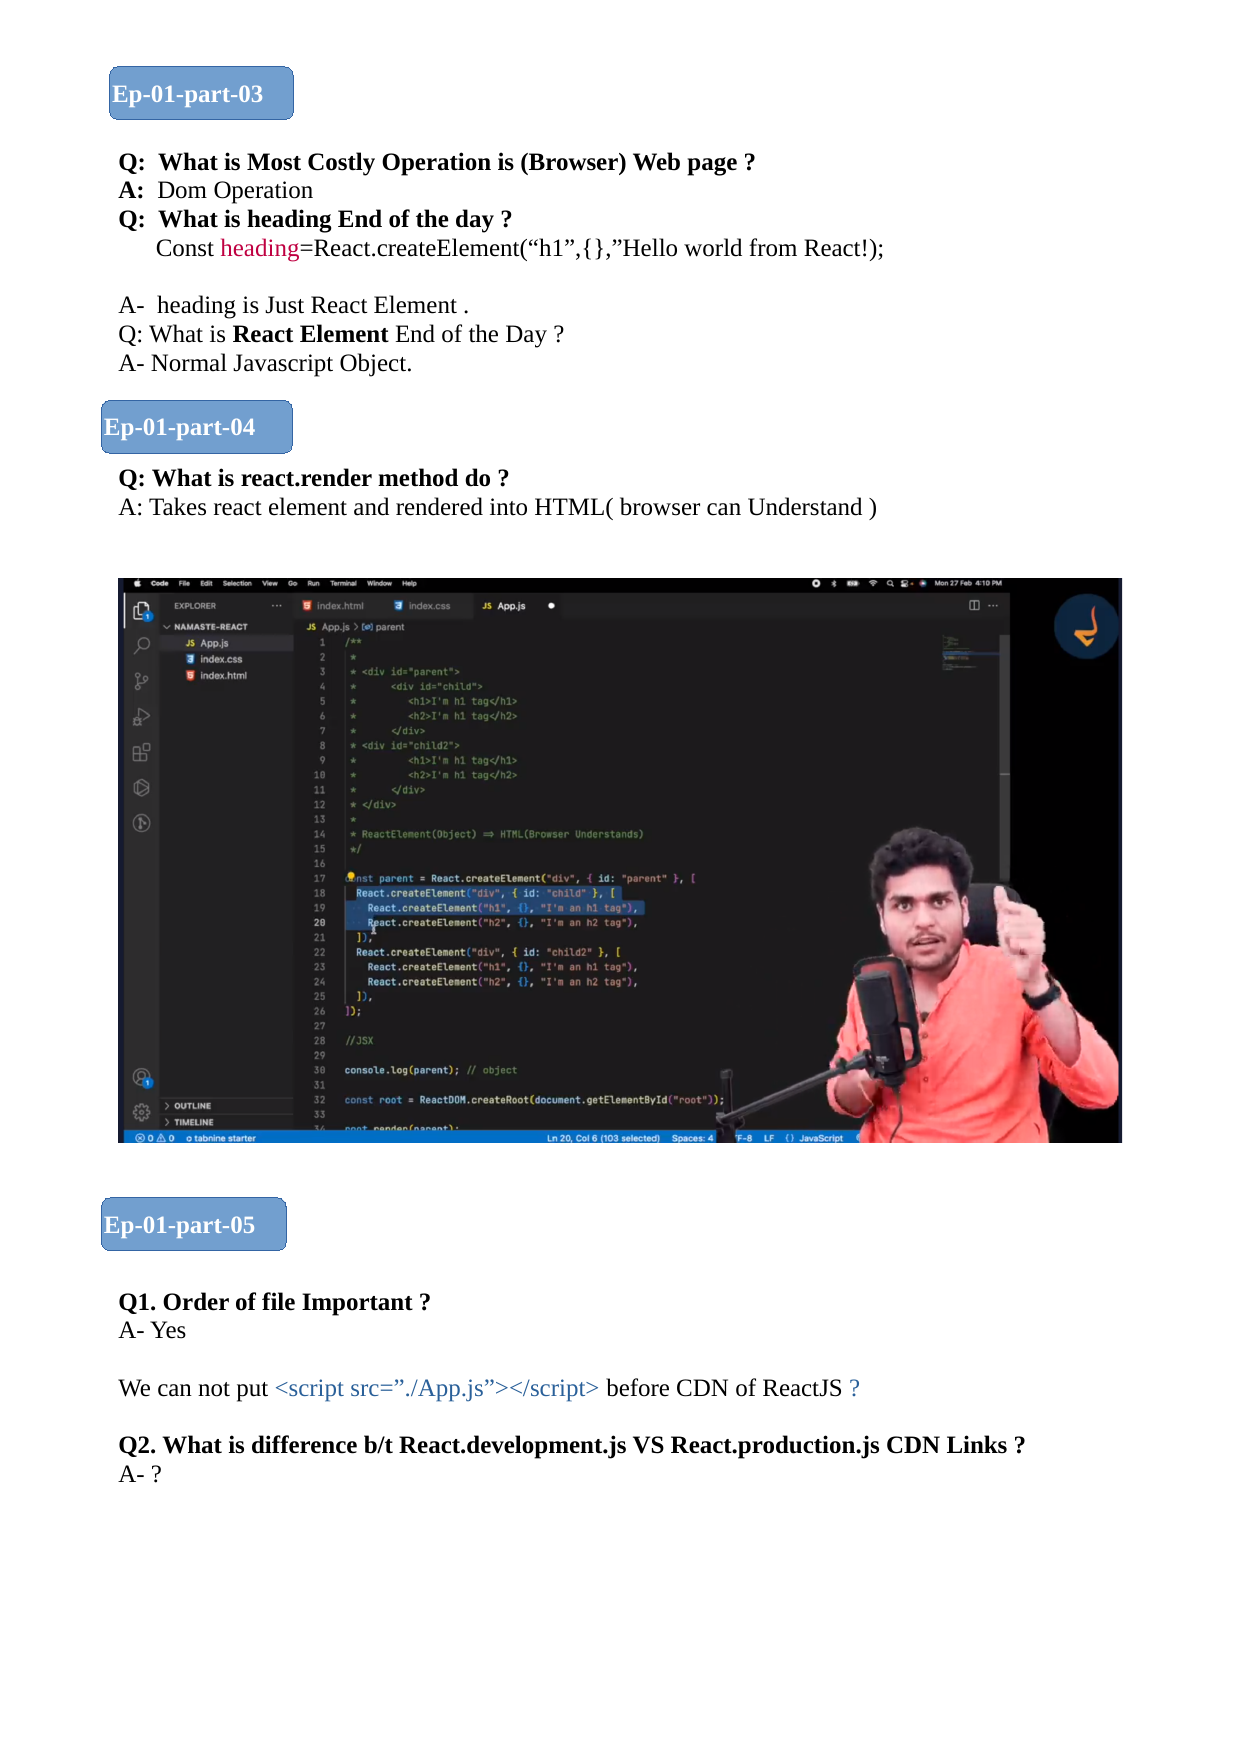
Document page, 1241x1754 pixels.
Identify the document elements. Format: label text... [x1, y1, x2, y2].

text A- ? [118, 1459, 1122, 1488]
text We can not put <script src=”./App.js”></script> before CDN of ReactJS ? [118, 1373, 1122, 1402]
text A: Dom Operation [118, 176, 1122, 204]
picture [118, 578, 1123, 1143]
text A: Takes react element and rendered into HTML( browser can Understand ) [118, 492, 1122, 521]
text Q: What is heading End of the day ? [118, 204, 1122, 233]
text Q: What is Most Costly Operation is (Browser) Web page ? [118, 147, 1122, 176]
text A- Yes [118, 1315, 1122, 1344]
text A- heading is Just React Element . [118, 291, 1122, 319]
text Const heading=React.createElement(“h1”,{},”Hello world from React!); [118, 233, 1122, 262]
text Q2. What is difference b/t React.development.js VS React.production.js CDN Links ? [118, 1430, 1122, 1459]
text Q: What is react.render method do ? [118, 463, 1122, 492]
text Q: What is React Element End of the Day ? [118, 319, 1122, 348]
text Q1. Order of file Important ? [118, 1287, 1122, 1315]
text A- Normal Javascript Object. [118, 348, 1122, 377]
